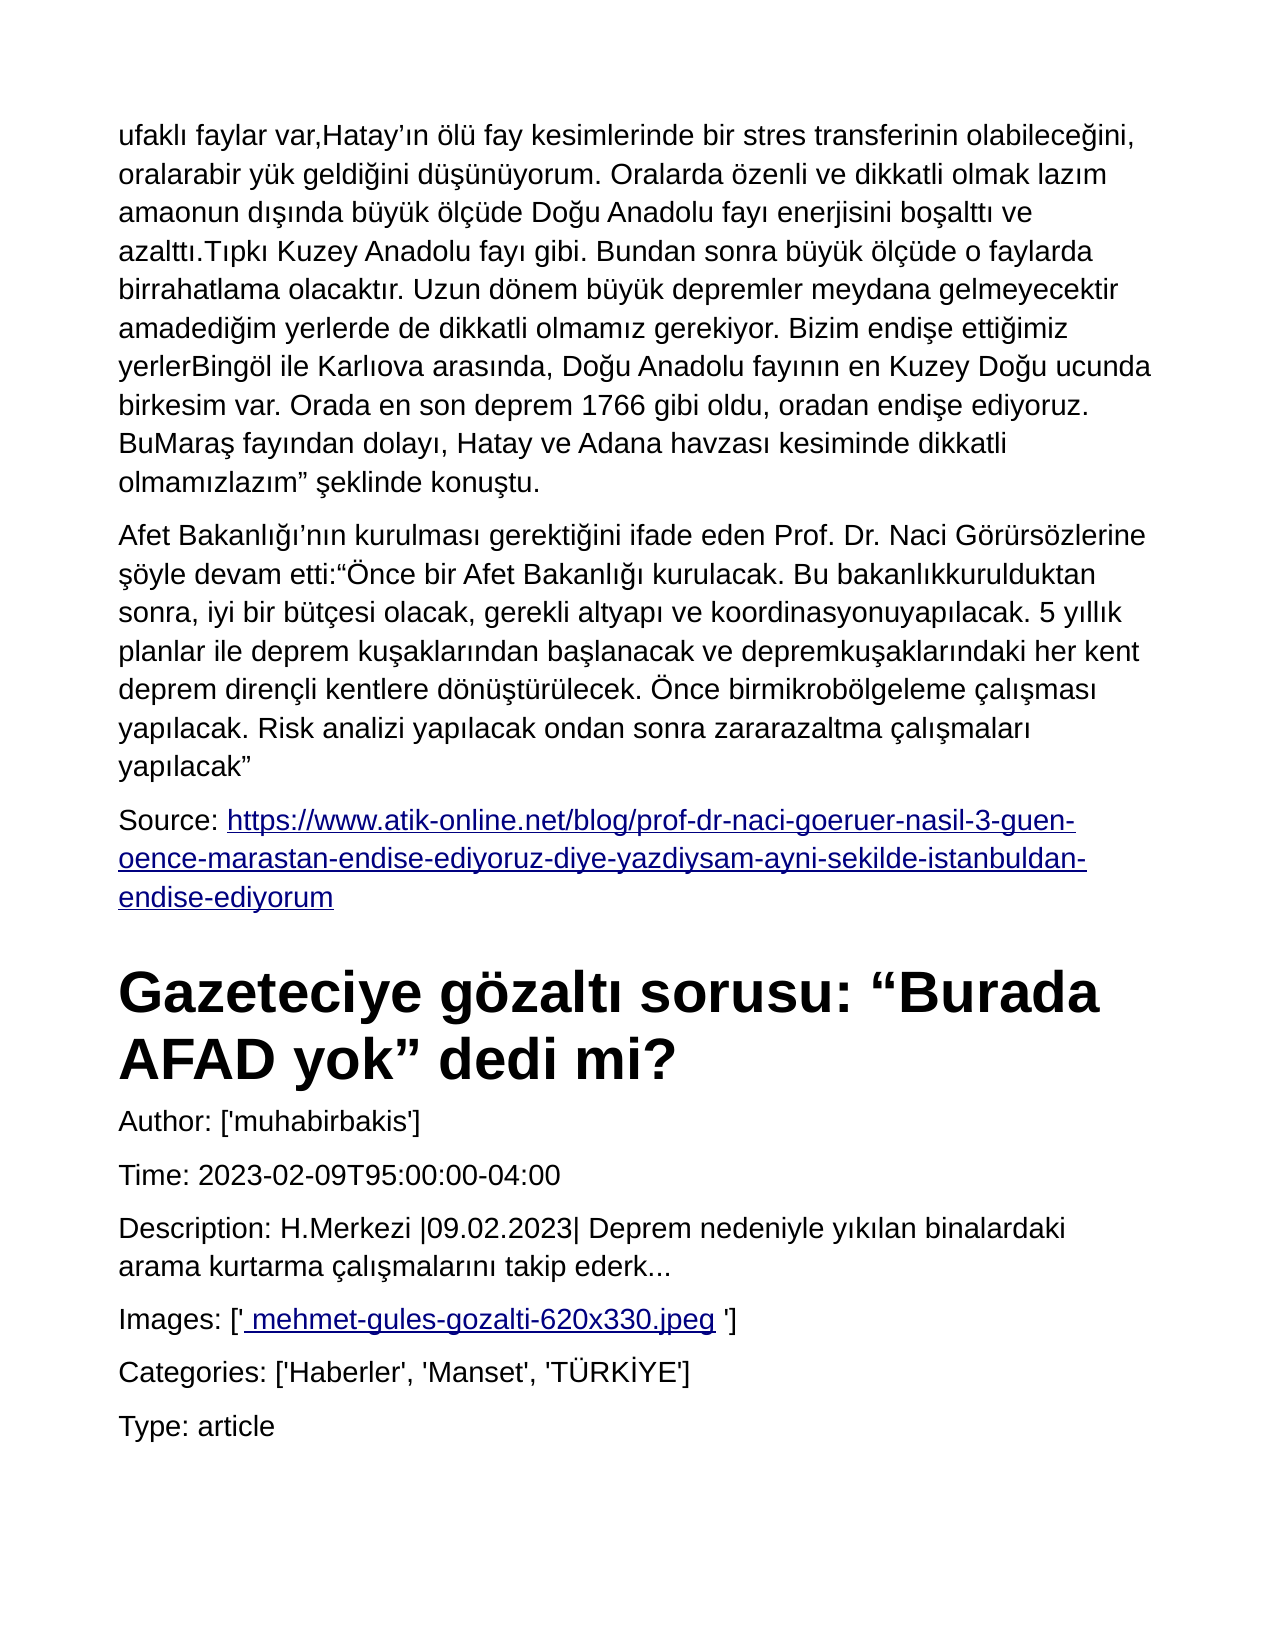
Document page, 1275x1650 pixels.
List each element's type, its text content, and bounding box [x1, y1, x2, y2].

text Author: ['muhabirbakis'] [118, 1104, 1157, 1138]
subtitle Gazeteciye gözaltı sorusu: “Burada AFAD yok” dedi mi? [118, 958, 1157, 1092]
text Categories: ['Haberler', 'Manset', 'TÜRKİYE'] [118, 1355, 1157, 1389]
text Time: 2023-02-09T95:00:00-04:00 [118, 1157, 1157, 1191]
text Source: https://www.atik-online.net/blog/prof-dr-naci-goeruer-nasil-3-guen-oence-marastan-endise-ediyoruz-diye-yazdiysam-ayni-sekilde-istanbuldan-endise-ediyorum [118, 802, 1157, 913]
text Afet Bakanlığı’nın kurulması gerektiğini ifade eden Prof. Dr. Naci Görürsözlerine şöyle devam etti:“Önce bir Afet Bakanlığı kurulacak. Bu bakanlıkkurulduktan sonra, iyi bir bütçesi olacak, gerekli altyapı ve koordinasyonuyapılacak. 5 yıllık planlar ile deprem kuşaklarından başlanacak ve depremkuşaklarındaki her kent deprem dirençli kentlere dönüştürülecek. Önce birmikrobölgeleme çalışması yapılacak. Risk analizi yapılacak ondan sonra zararazaltma çalışmaları yapılacak” [118, 518, 1157, 783]
text Type: article [118, 1408, 1157, 1442]
text ufaklı faylar var,Hatay’ın ölü fay kesimlerinde bir stres transferinin olabileceğini, oralarabir yük geldiğini düşünüyorum. Oralarda özenli ve dikkatli olmak lazım amaonun dışında büyük ölçüde Doğu Anadolu fayı enerjisini boşalttı ve azalttı.Tıpkı Kuzey Anadolu fayı gibi. Bundan sonra büyük ölçüde o faylarda birrahatlama olacaktır. Uzun dönem büyük depremler meydana gelmeyecektir amadediğim yerlerde de dikkatli olmamız gerekiyor. Bizim endişe ettiğimiz yerlerBingöl ile Karlıova arasında, Doğu Anadolu fayının en Kuzey Doğu ucunda birkesim var. Orada en son deprem 1766 gibi oldu, oradan endişe ediyoruz. BuMaraş fayından dolayı, Hatay ve Adana havzası kesiminde dikkatli olmamızlazım” şeklinde konuştu. [118, 118, 1157, 498]
text Description: H.Merkezi |09.02.2023| Deprem nedeniyle yıkılan binalardaki arama kurtarma çalışmalarını takip ederk... [118, 1211, 1157, 1283]
text Images: [' mehmet-gules-gozalti-620x330.jpeg '] [118, 1302, 1157, 1336]
